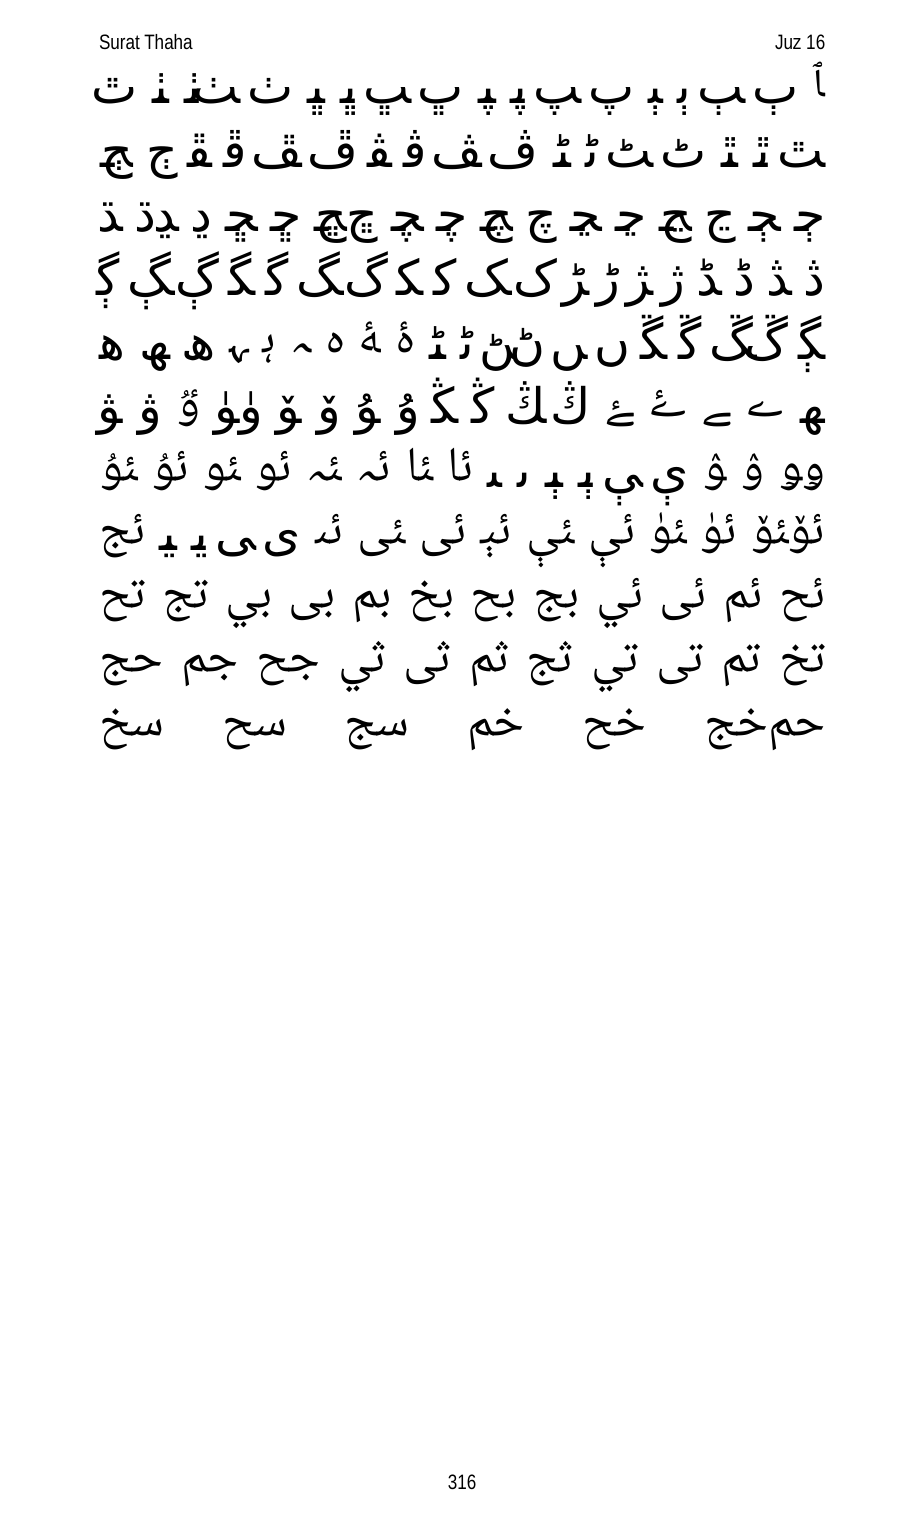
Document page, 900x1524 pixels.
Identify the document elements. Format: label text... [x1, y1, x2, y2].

text ﭑ ﭒ ﭓ ﭔ ﭕ ﭖ ﭗ ﭘ ﭙ ﭚ ﭛ ﭜ ﭝ ﭞ ﭟﭠ ﭡ ﭢ ﭣ ﭤ ﭥ ﭦ ﭧ ﭨ ﭩ ﭪ ﭫ ﭬ ﭭ ﭮ ﭯ ﭰ ﭱ ﭲ ﭳ ﭴ ﭵ ﭶ ﭷ ﭸ ﭹ ﭺ ﭻ ﭼ ﭽ ﭾﭿ ﮀ ﮁ ﮂ ﮃﮄ ﮅ ﮆ ﮇ ﮈ ﮉ ﮊ ﮋ ﮌ ﮍ ﮎ ﮏ ﮐ ﮑ ﮒ ﮓ ﮔ ﮕ ﮖ ﮗ ﮘ ﮙ ﮚﮛ ﮜ ﮝ ﮞ ﮟ ﮠﮡ ﮢ ﮣ ﮤ ﮥ ﮦ ﮧ ﮨ ﮩ ﮪ ﮫ ﮬ ﮭ ﮮ ﮯ ﮰ ﮱ ﯓ ﯔ ﯕ ﯖ ﯗ ﯘ ﯙ ﯚ ﯛﯜ ﯝ ﯞ ﯟ ﯠﯡ ﯢ ﯣ ﯤ ﯥ ﯦ ﯧ ﯨ ﯩ ﯪ ﯫ ﯬ ﯭ ﯮ ﯯ ﯰ ﯱ ﯲﯳ ﯴ ﯵ ﯶ ﯷ ﯸ ﯹ ﯺ ﯻ ﯼ ﯽ ﯾ ﯿ ﰀ ﰁ ﰂ ﰃ ﰄ ﰅ ﰆ ﰇ ﰈ ﰉ ﰊ ﰋ ﰌ ﰍ ﰎ ﰏ ﰐ ﰑ ﰒ ﰓ ﰔ ﰕ ﰖ ﰗ ﰘﰙ ﰚ ﰛ ﰜ ﰝ ﰞ [99, 60, 825, 762]
